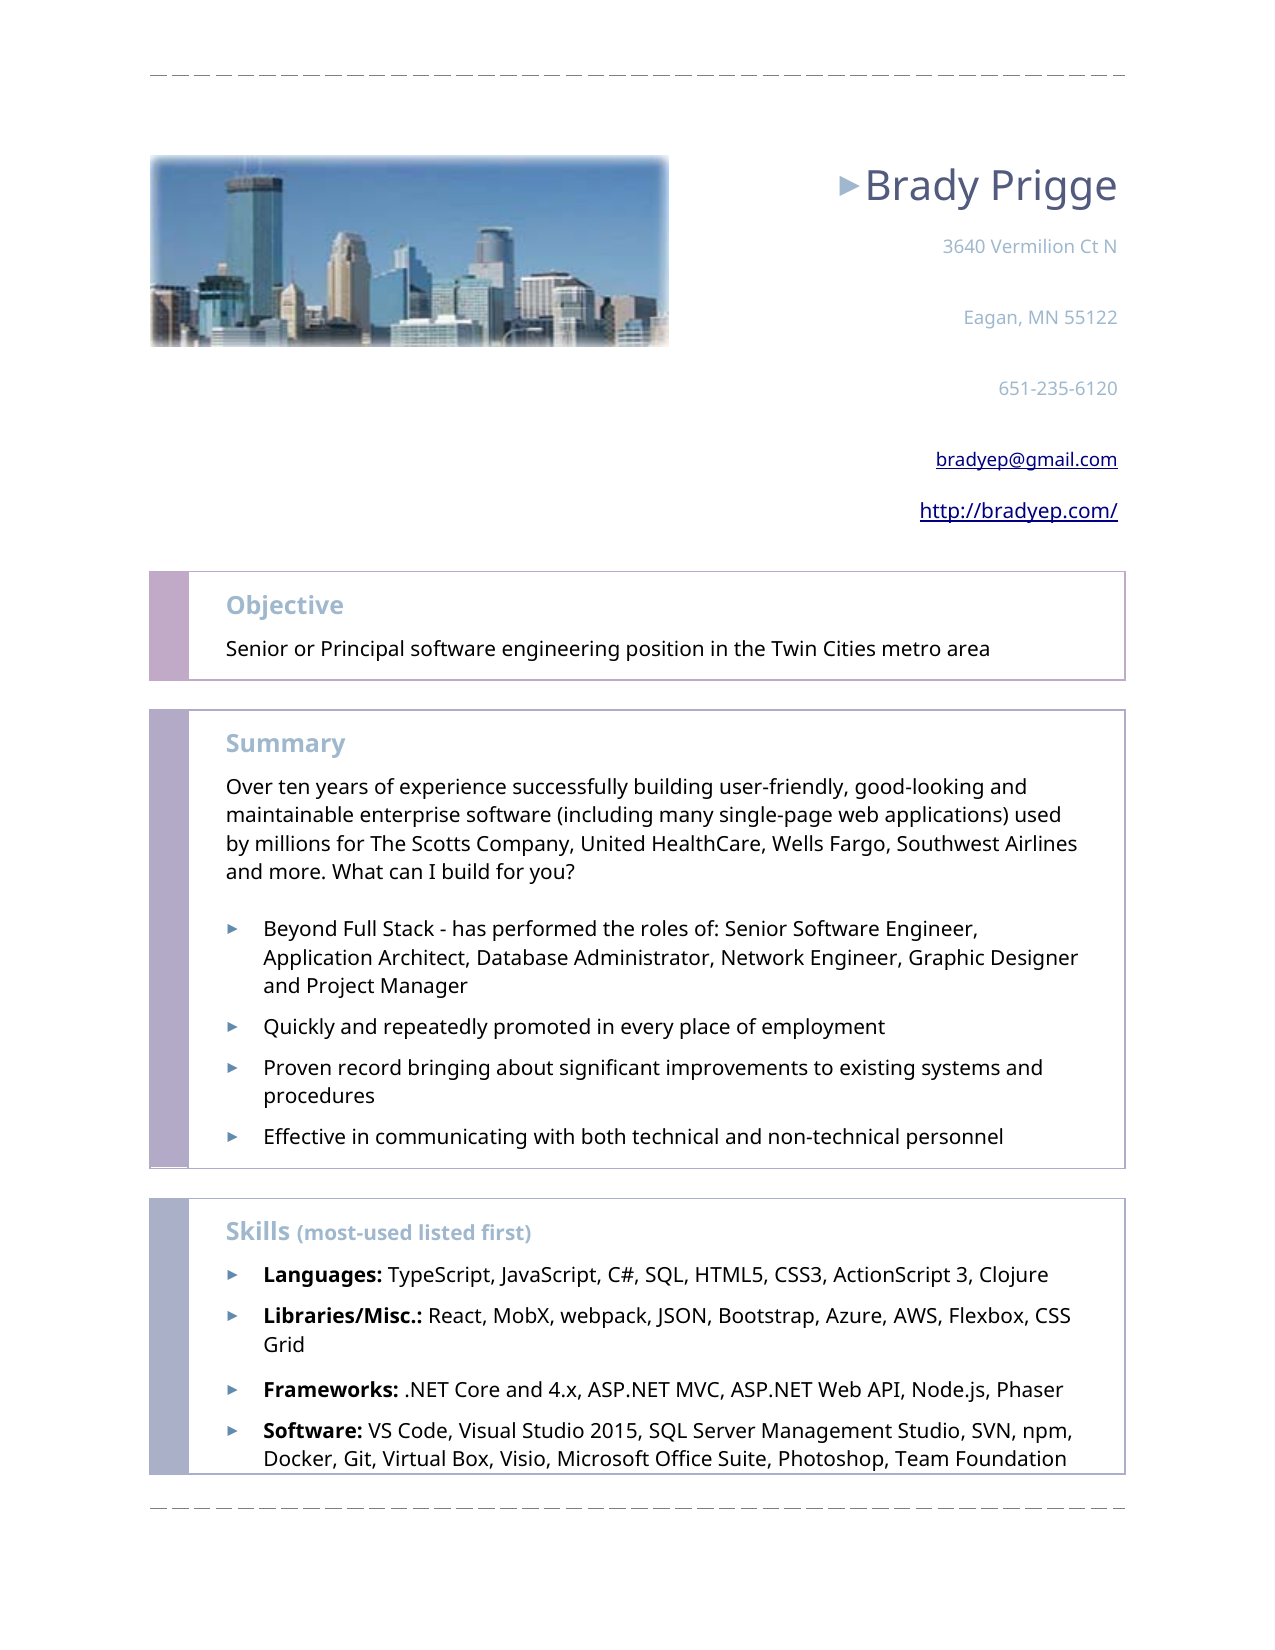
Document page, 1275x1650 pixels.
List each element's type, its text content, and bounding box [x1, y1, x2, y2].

table_header Skills (most-used listed first) Languages: TypeScript, JavaScript, C#, SQL, HTML5, CSS3, ActionScript 3, Clojure Libraries/Misc.: React, MobX, webpack, JSON, Bootstrap, Azure, AWS, Flexbox, CSS Grid Frameworks: .NET Core and 4.x, ASP.NET MVC, ASP.NET Web API, Node.js, Phaser Software: VS Code, Visual Studio 2015, SQL Server Management Studio, SVN, npm, Docker, Git, Virtual Box, Visio, Microsoft Office Suite, Photoshop, Team Foundation [189, 1199, 1124, 1473]
table_header Objective Senior or Principal software engineering position in the Twin Cities metro area [189, 572, 1124, 679]
table_header [151, 1199, 187, 1473]
table_header [150, 75, 1125, 111]
table_header [150, 140, 673, 541]
table_header Summary Over ten years of experience successfully building user-friendly, good-looking and maintainable enterprise software (including many single-page web applications) used by millions for The Scotts Company, United HealthCare, Wells Fargo, Southwest Airlines and more. What can I build for you? Beyond Full Stack - has performed the roles of: Senior Software Engineer, Application Architect, Database Administrator, Network Engineer, Graphic Designer and Project Manager Quickly and repeatedly promoted in every place of employment Proven record bringing about significant improvements to existing systems and procedures Effective in communicating with both technical and non-technical personnel [189, 711, 1124, 1167]
table_header Brady Prigge 3640 Vermilion Ct N Eagan, MN 55122 651-235-6120 bradyep@gmail.com http://bradyep.com/ [673, 140, 1125, 541]
table_header [151, 711, 187, 1167]
table_header [151, 572, 187, 679]
